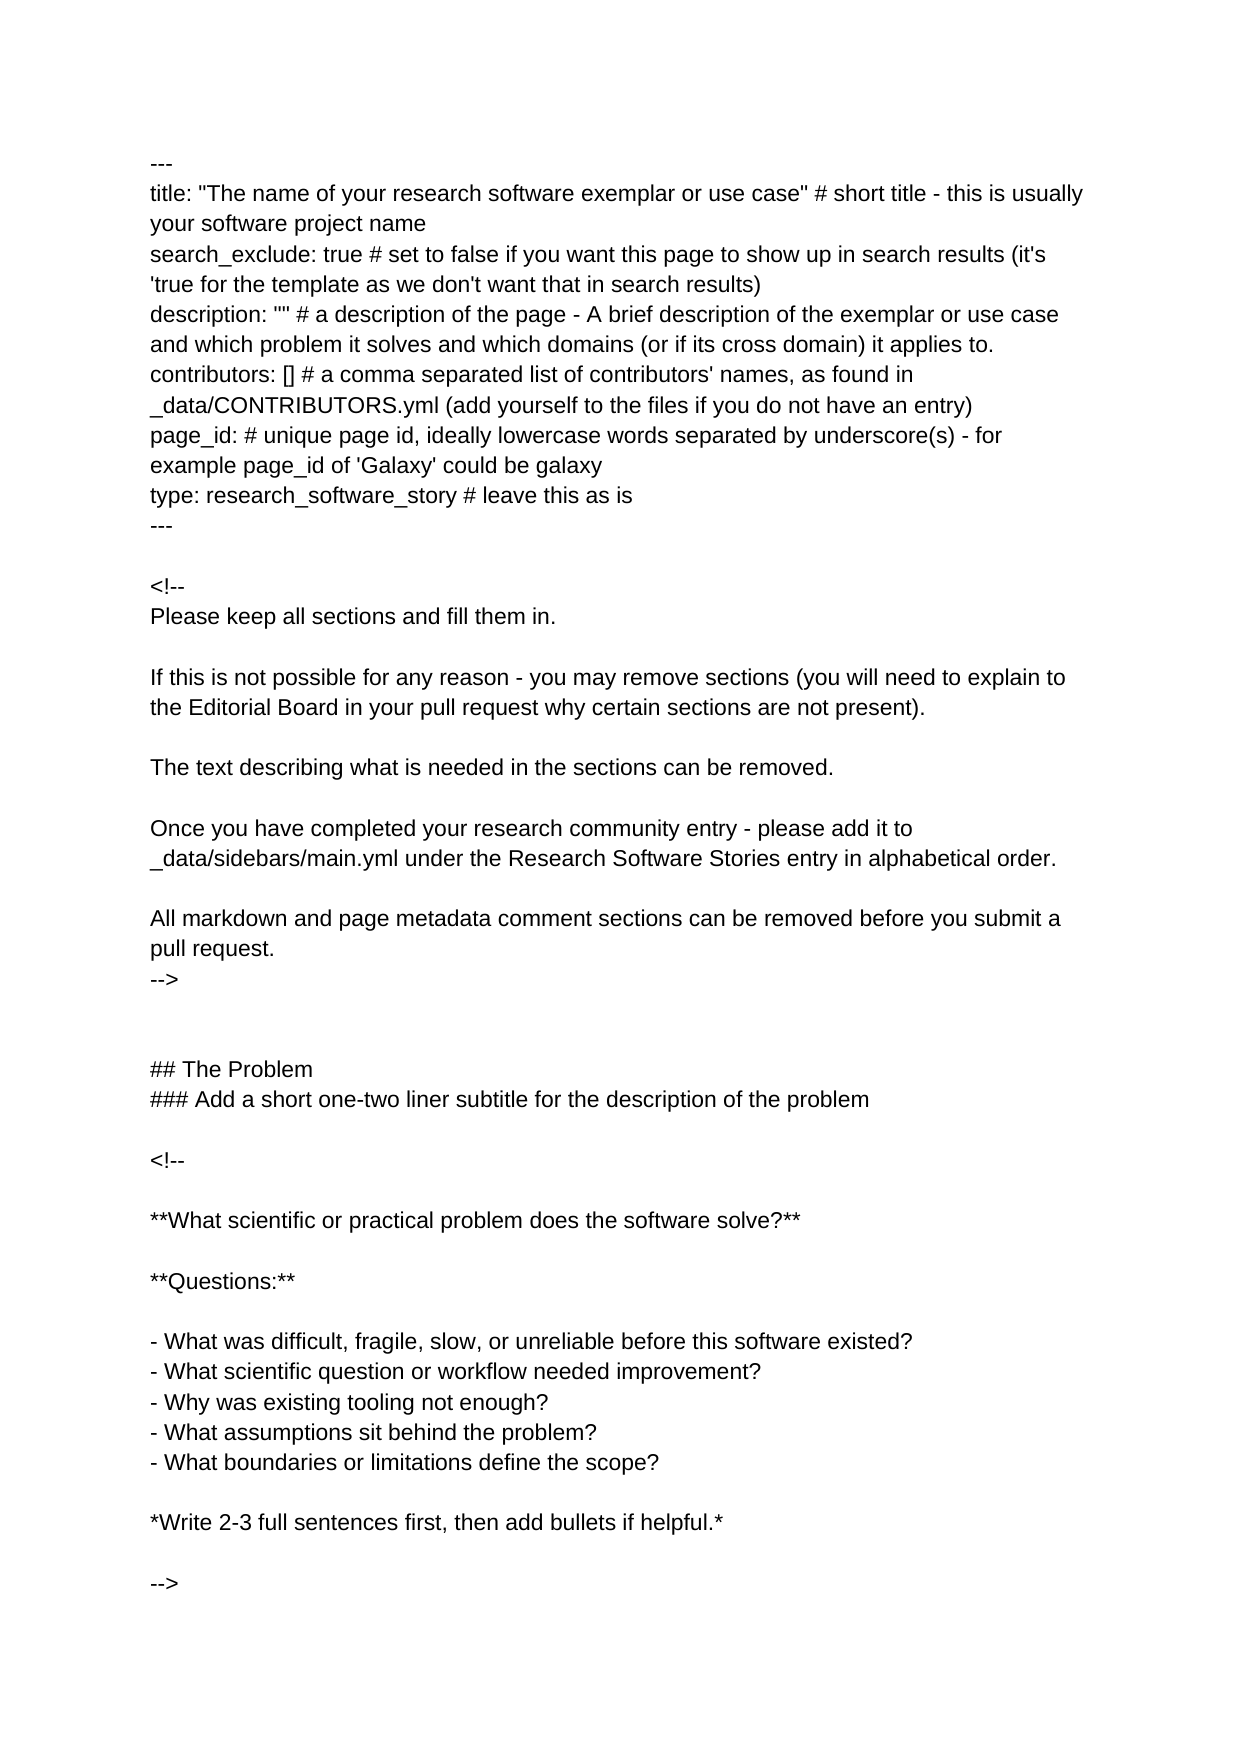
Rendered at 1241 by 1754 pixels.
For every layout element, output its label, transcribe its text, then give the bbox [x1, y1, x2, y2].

text type: research_software_story # leave this as is [150, 482, 1090, 509]
text Please keep all sections and fill them in. [150, 603, 1090, 629]
text <!-- [150, 573, 1090, 599]
text - What scientific question or workflow needed improvement? [150, 1358, 1090, 1385]
text --- [150, 512, 1090, 539]
text - Why was existing tooling not enough? [150, 1388, 1090, 1415]
text --> [150, 1570, 1090, 1596]
text - What boundaries or limitations define the scope? [150, 1449, 1090, 1475]
text All markdown and page metadata comment sections can be removed before you submit a pull request. [150, 905, 1090, 962]
text description: "" # a description of the page - A brief description of the exemplar or use case and which problem it solves and which domains (or if its cross domain) it applies to. [150, 301, 1090, 358]
text The text describing what is needed in the sections can be removed. [150, 754, 1090, 781]
text - What assumptions sit behind the problem? [150, 1419, 1090, 1445]
text contributors: [] # a comma separated list of contributors' names, as found in _data/CONTRIBUTORS.yml (add yourself to the files if you do not have an entry) [150, 361, 1090, 418]
text If this is not possible for any reason - you may remove sections (you will need to explain to the Editorial Board in your pull request why certain sections are not present). [150, 663, 1090, 720]
text Once you have completed your research community entry - please add it to _data/sidebars/main.yml under the Research Software Stories entry in alphabetical order. [150, 814, 1090, 871]
text search_exclude: true # set to false if you want this page to show up in search results (it's 'true for the template as we don't want that in search results) [150, 241, 1090, 297]
text <!-- [150, 1147, 1090, 1173]
text --- [150, 150, 1090, 176]
text ### Add a short one-two liner subtitle for the description of the problem [150, 1086, 1090, 1113]
text title: "The name of your research software exemplar or use case" # short title - this is usually your software project name [150, 180, 1090, 237]
text **What scientific or practical problem does the software solve?** [150, 1207, 1090, 1234]
text *Write 2-3 full sentences first, then add bullets if helpful.* [150, 1509, 1090, 1536]
text - What was difficult, fragile, slow, or unreliable before this software existed? [150, 1328, 1090, 1354]
text page_id: # unique page id, ideally lowercase words separated by underscore(s) - for example page_id of 'Galaxy' could be galaxy [150, 422, 1090, 478]
text ## The Problem [150, 1056, 1090, 1083]
text **Questions:** [150, 1268, 1090, 1294]
text --> [150, 966, 1090, 992]
